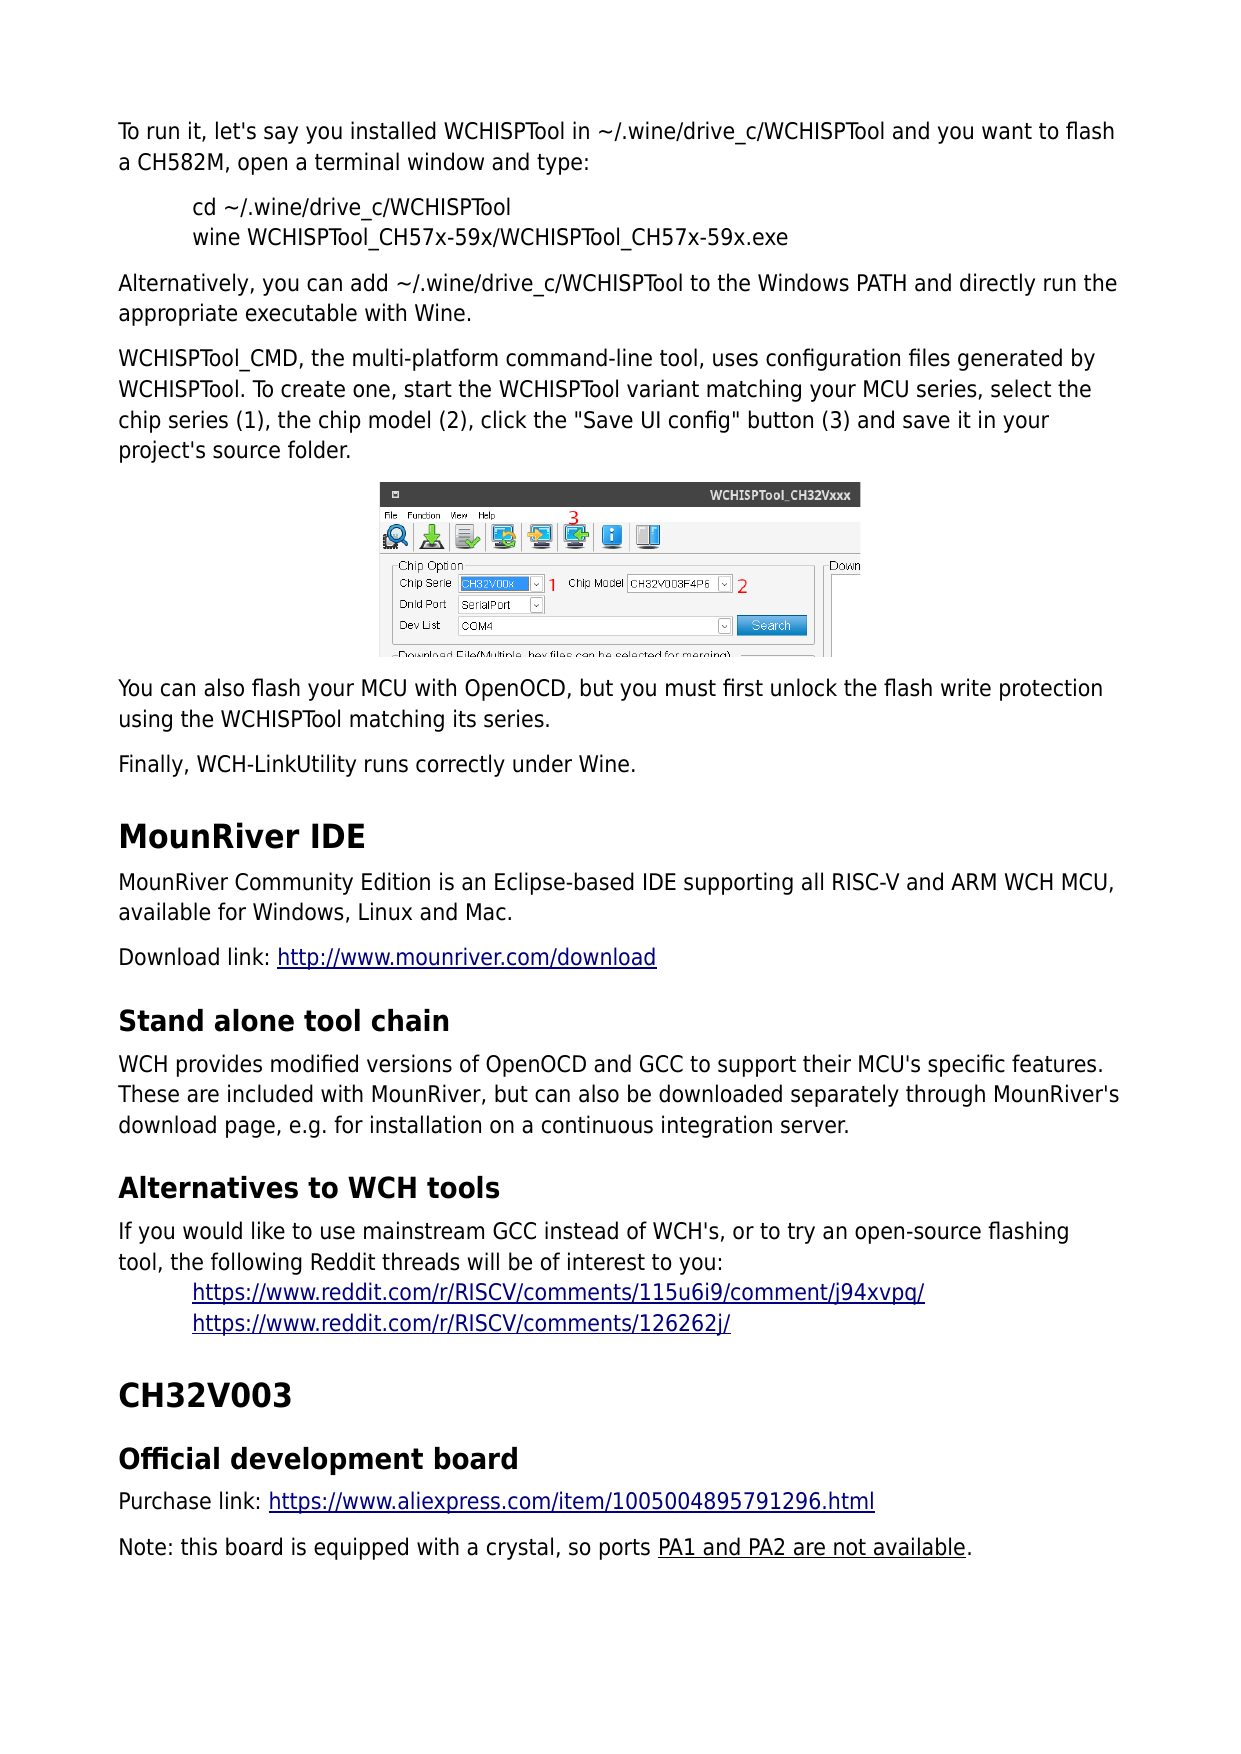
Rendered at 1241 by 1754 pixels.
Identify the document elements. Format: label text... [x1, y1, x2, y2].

text To run it, let's say you installed WCHISPTool in ~/.wine/drive_c/WCHISPTool and you want to flash a CH582M, open a terminal window and type: [118, 118, 1122, 175]
picture [379, 482, 861, 657]
text MounRiver Community Edition is an Eclipse-based IDE supporting all RISC-V and ARM WCH MCU, available for Windows, Linux and Mac. [118, 869, 1122, 926]
text WCHISPTool_CMD, the multi-platform command-line tool, uses configuration files generated by WCHISPTool. To create one, start the WCHISPTool variant matching your MCU series, select the chip series (1), the chip model (2), click the "Save UI config" button (3) and save it in your project's source folder. [118, 346, 1122, 464]
text Purchase link: https://www.aliexpress.com/item/1005004895791296.html [118, 1488, 1122, 1515]
text wine WCHISPTool_CH57x-59x/WCHISPTool_CH57x-59x.exe [192, 224, 1122, 251]
subtitle Alternatives to WCH tools [118, 1172, 1122, 1206]
text Finally, WCH-LinkUtility runs correctly under Wine. [118, 751, 1122, 778]
subtitle Official development board [118, 1442, 1122, 1476]
text Alternatively, you can add ~/.wine/drive_c/WCHISPTool to the Windows PATH and directly run the appropriate executable with Wine. [118, 270, 1122, 327]
subtitle MounRiver IDE [118, 817, 1122, 856]
text You can also flash your MCU with OpenOCD, but you must first unlock the flash write protection using the WCHISPTool matching its series. [118, 675, 1122, 733]
subtitle Stand alone tool chain [118, 1004, 1122, 1038]
text If you would like to use mainstream GCC instead of WCH's, or to try an open-source flashing tool, the following Reddit threads will be of interest to you: [118, 1218, 1122, 1276]
text https://www.reddit.com/r/RISCV/comments/115u6i9/comment/j94xvpq/ [192, 1279, 1122, 1306]
subtitle CH32V003 [118, 1376, 1122, 1415]
text WCH provides modified versions of OpenOCD and GCC to support their MCU's specific features. These are included with MounRiver, but can also be downloaded separately through MounRiver's download page, e.g. for installation on a continuous integration server. [118, 1051, 1122, 1139]
text Note: this board is equipped with a crystal, so ports PA1 and PA2 are not available. [118, 1534, 1122, 1560]
text https://www.reddit.com/r/RISCV/comments/126262j/ [192, 1310, 1122, 1337]
text cd ~/.wine/drive_c/WCHISPTool [192, 194, 1122, 221]
text Download link: http://www.mounriver.com/download [118, 944, 1122, 971]
